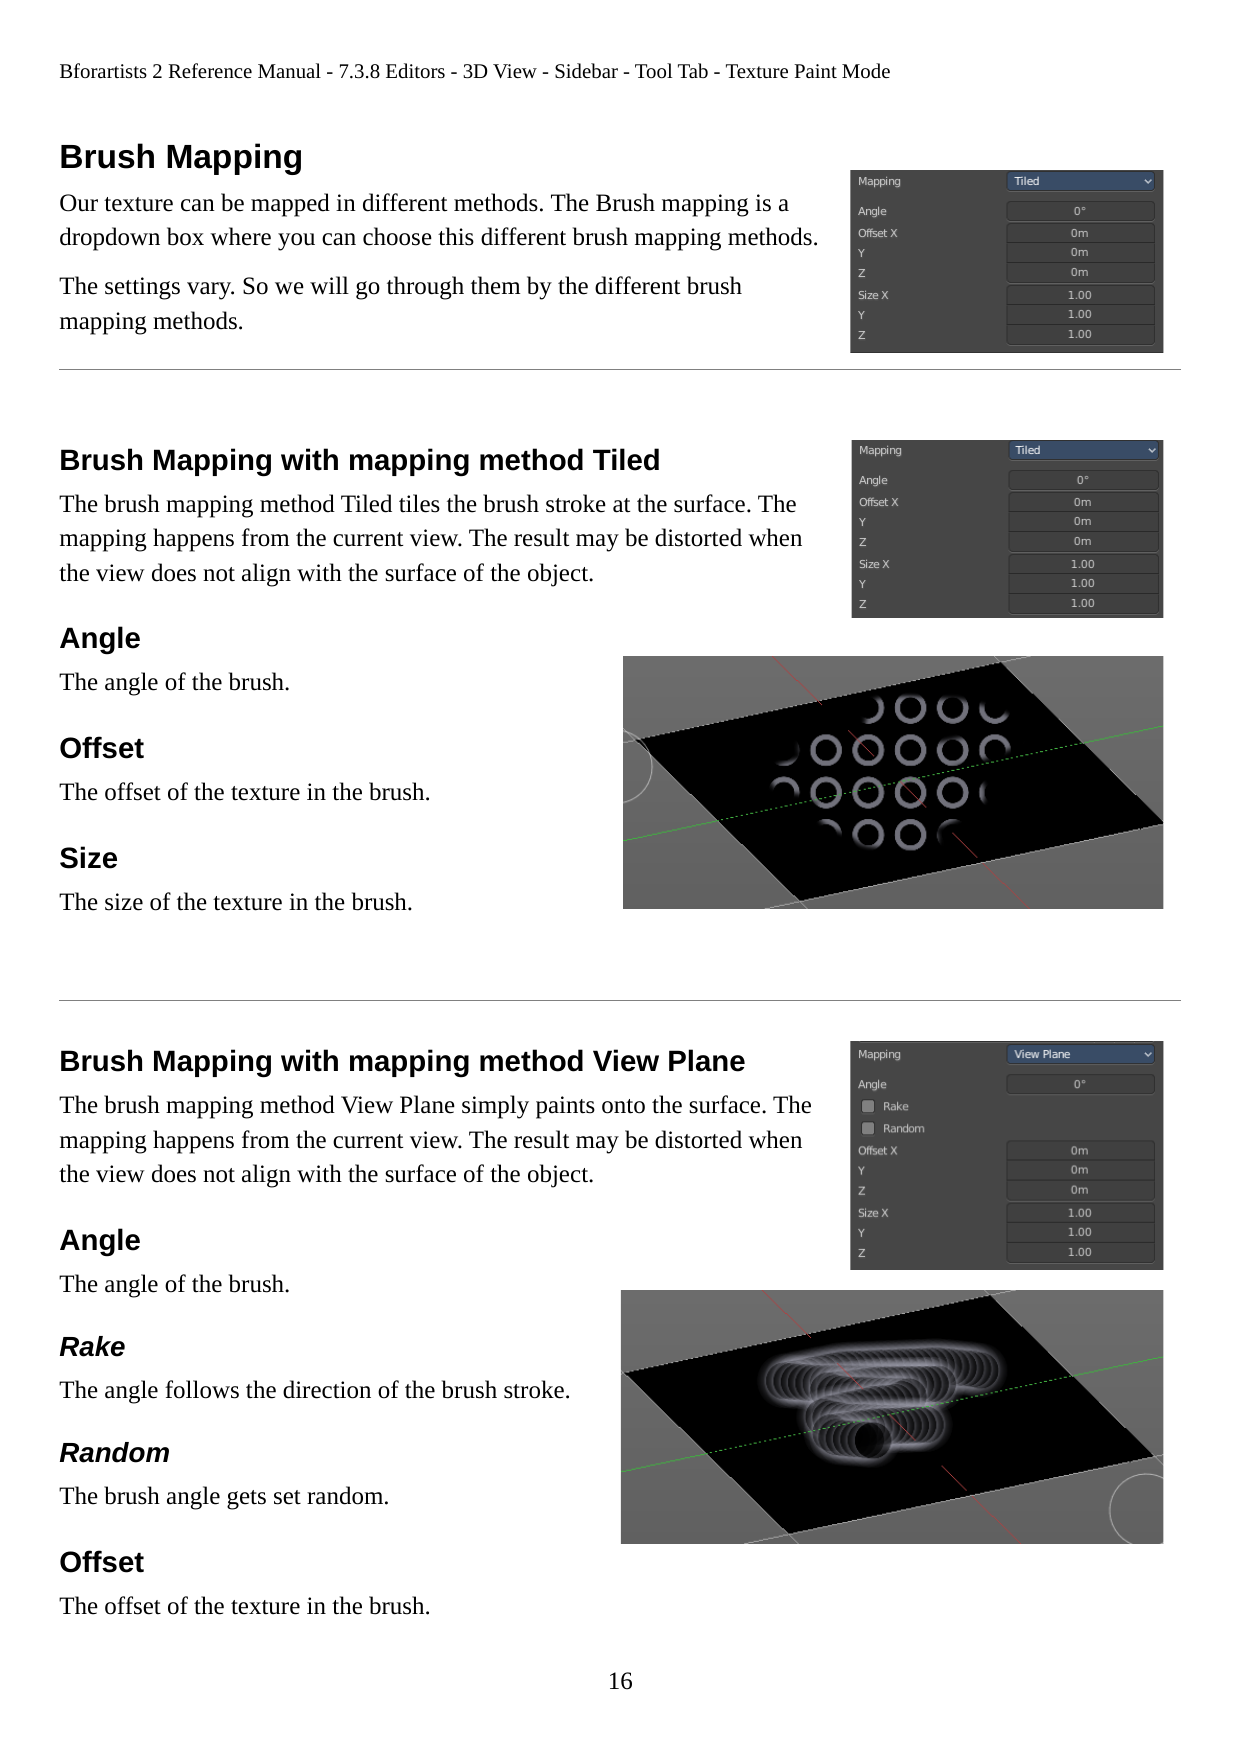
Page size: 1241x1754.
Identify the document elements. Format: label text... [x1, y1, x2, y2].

text Our texture can be mapped in different methods. The Brush mapping is a dropdown box where you can choose this different brush mapping methods. [59, 188, 850, 251]
text The brush angle gets set random. [59, 1481, 620, 1510]
text The brush mapping method Tiled tiles the brush stroke at the surface. The mapping happens from the current view. The result may be distorted when the view does not align with the surface of the object. [59, 489, 851, 586]
picture [851, 440, 1164, 618]
subtitle [1164, 841, 1181, 875]
text The offset of the texture in the brush. [59, 777, 623, 806]
subtitle Offset [59, 731, 623, 765]
picture [850, 170, 1164, 353]
text The brush mapping method View Plane simply paints onto the surface. The mapping happens from the current view. The result may be distorted when the view does not align with the surface of the object. [59, 1090, 850, 1188]
text [1164, 667, 1181, 696]
subtitle Brush Mapping with mapping method View Plane [59, 1044, 850, 1078]
text The size of the texture in the brush. [59, 887, 1181, 916]
subtitle Brush Mapping [59, 137, 1181, 175]
subtitle Random [59, 1437, 620, 1469]
text The offset of the texture in the brush. [59, 1591, 1181, 1620]
picture [850, 1041, 1164, 1270]
text The angle of the brush. [59, 1269, 1181, 1298]
subtitle [1164, 731, 1181, 765]
subtitle Brush Mapping with mapping method Tiled [59, 442, 851, 476]
subtitle [1164, 1437, 1181, 1469]
subtitle [1164, 1331, 1181, 1363]
text The angle of the brush. [59, 667, 623, 696]
picture [623, 656, 1164, 909]
subtitle [1164, 1223, 1181, 1257]
subtitle Angle [59, 621, 1181, 655]
subtitle Size [59, 841, 623, 875]
text The settings vary. So we will go through them by the different brush mapping methods. [59, 271, 850, 334]
subtitle Offset [59, 1545, 1181, 1578]
subtitle Rake [59, 1331, 620, 1363]
picture [620, 1290, 1164, 1544]
text The angle follows the direction of the brush stroke. [59, 1375, 620, 1404]
subtitle Angle [59, 1223, 850, 1257]
